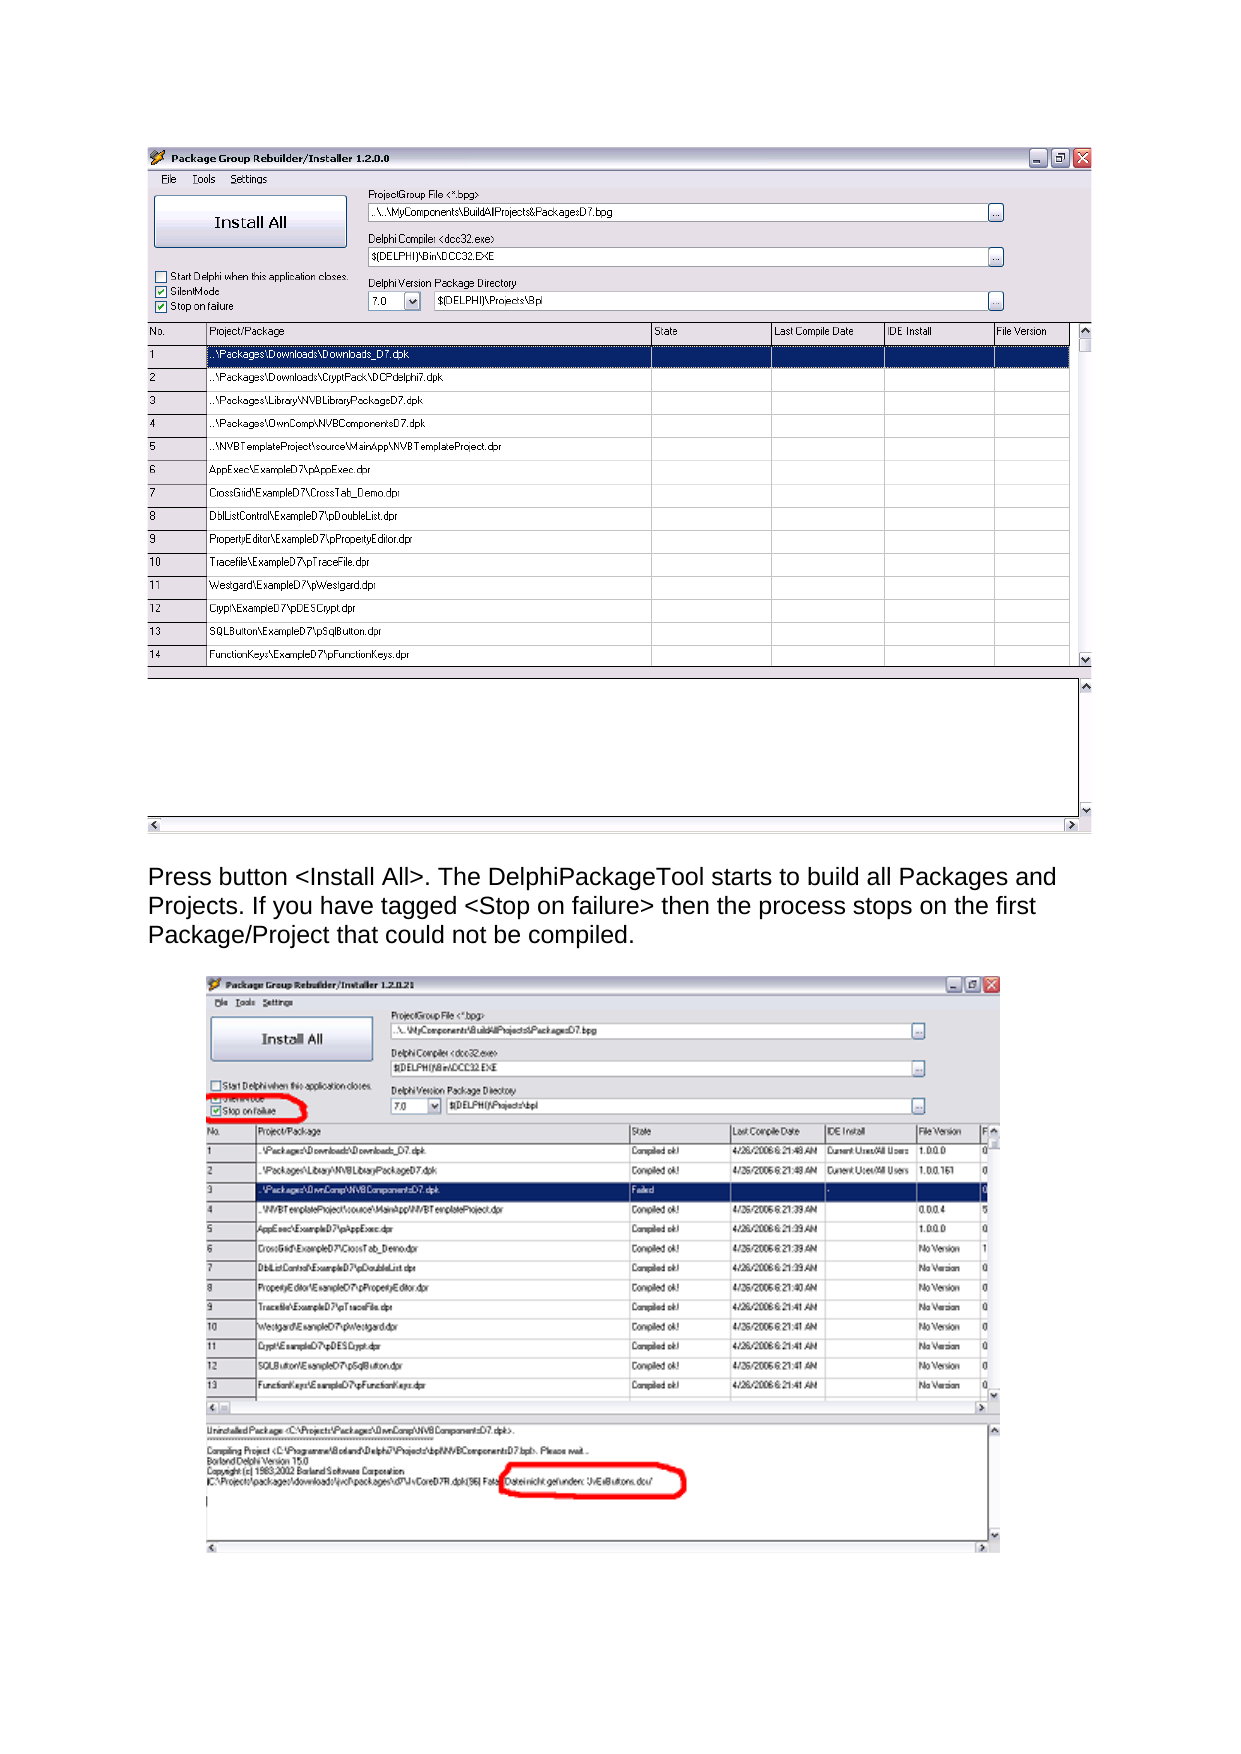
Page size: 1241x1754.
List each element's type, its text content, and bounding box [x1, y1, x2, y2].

text Press button <Install All>. The DelphiPackageTool starts to build all Packages and Projects. If you have tagged <Stop on failure> then the process stops on the first Package/Project that could not be compiled. [148, 862, 1093, 948]
picture [147, 147, 1092, 834]
